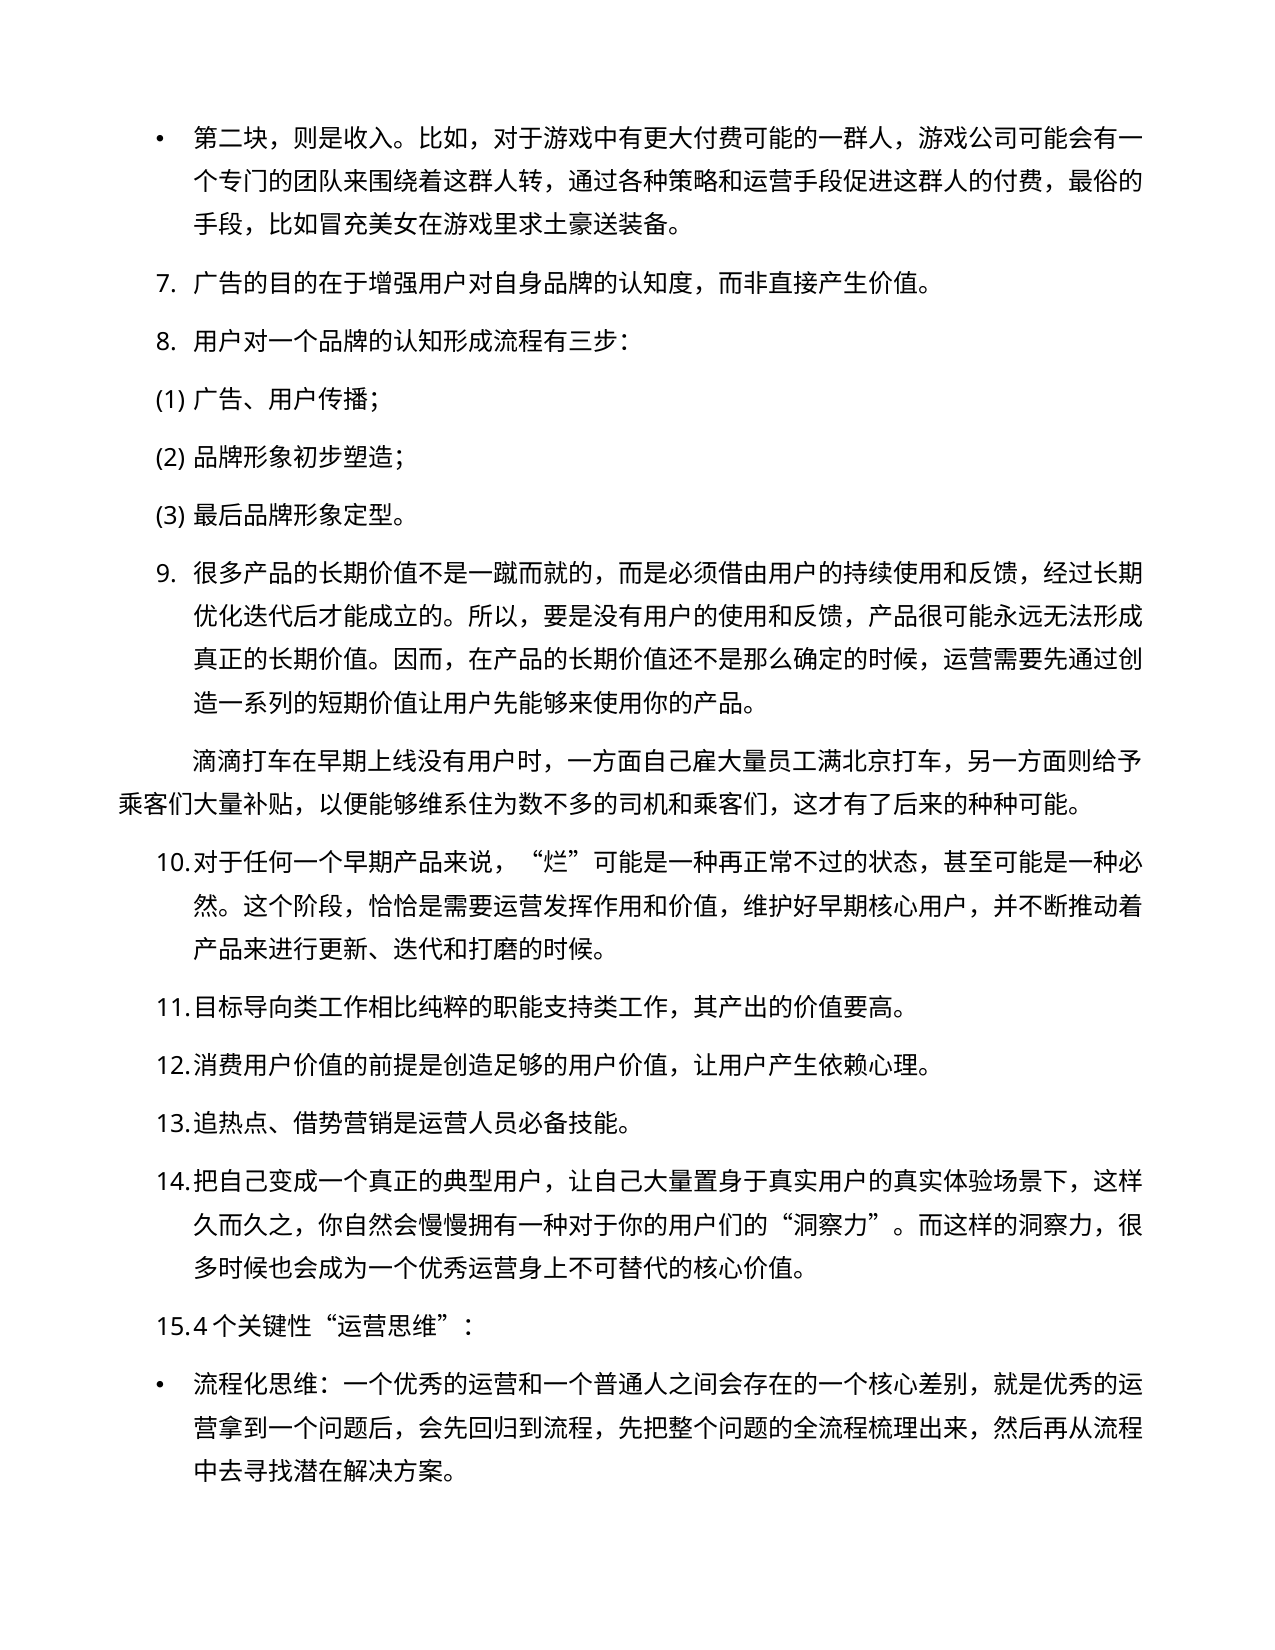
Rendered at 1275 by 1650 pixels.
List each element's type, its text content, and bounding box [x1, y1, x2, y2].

list 流程化思维：一个优秀的运营和一个普通人之间会存在的一个核心差别，就是优秀的运营拿到一个问题后，会先回归到流程，先把整个问题的全流程梳理出来，然后再从流程中去寻找潜在解决方案。 [156, 1365, 1157, 1488]
list 广告、用户传播； [156, 379, 1157, 415]
text 滴滴打车在早期上线没有用户时，一方面自己雇大量员工满北京打车，另一方面则给予乘客们大量补贴，以便能够维系住为数不多的司机和乘客们，这才有了后来的种种可能。 [118, 741, 1157, 821]
list 很多产品的长期价值不是一蹴而就的，而是必须借由用户的持续使用和反馈，经过长期优化迭代后才能成立的。所以，要是没有用户的使用和反馈，产品很可能永远无法形成真正的长期价值。因而，在产品的长期价值还不是那么确定的时候，运营需要先通过创造一系列的短期价值让用户先能够来使用你的产品。 [156, 553, 1157, 720]
list 消费用户价值的前提是创造足够的用户价值，让用户产生依赖心理。 [156, 1046, 1157, 1082]
list 对于任何一个早期产品来说，“烂”可能是一种再正常不过的状态，甚至可能是一种必然。这个阶段，恰恰是需要运营发挥作用和价值，维护好早期核心用户，并不断推动着产品来进行更新、迭代和打磨的时候。 [156, 843, 1157, 966]
list 目标导向类工作相比纯粹的职能支持类工作，其产出的价值要高。 [156, 988, 1157, 1024]
list 4个关键性“运营思维”： [156, 1307, 1157, 1343]
list 最后品牌形象定型。 [156, 495, 1157, 531]
list 追热点、借势营销是运营人员必备技能。 [156, 1104, 1157, 1140]
list 广告的目的在于增强用户对自身品牌的认知度，而非直接产生价值。 [156, 263, 1157, 299]
list 用户对一个品牌的认知形成流程有三步： [156, 321, 1157, 357]
list 把自己变成一个真正的典型用户，让自己大量置身于真实用户的真实体验场景下，这样久而久之，你自然会慢慢拥有一种对于你的用户们的“洞察力”。而这样的洞察力，很多时候也会成为一个优秀运营身上不可替代的核心价值。 [156, 1162, 1157, 1285]
list 第二块，则是收入。比如，对于游戏中有更大付费可能的一群人，游戏公司可能会有一个专门的团队来围绕着这群人转，通过各种策略和运营手段促进这群人的付费，最俗的手段，比如冒充美女在游戏里求土豪送装备。 [156, 118, 1157, 241]
list 品牌形象初步塑造； [156, 437, 1157, 473]
